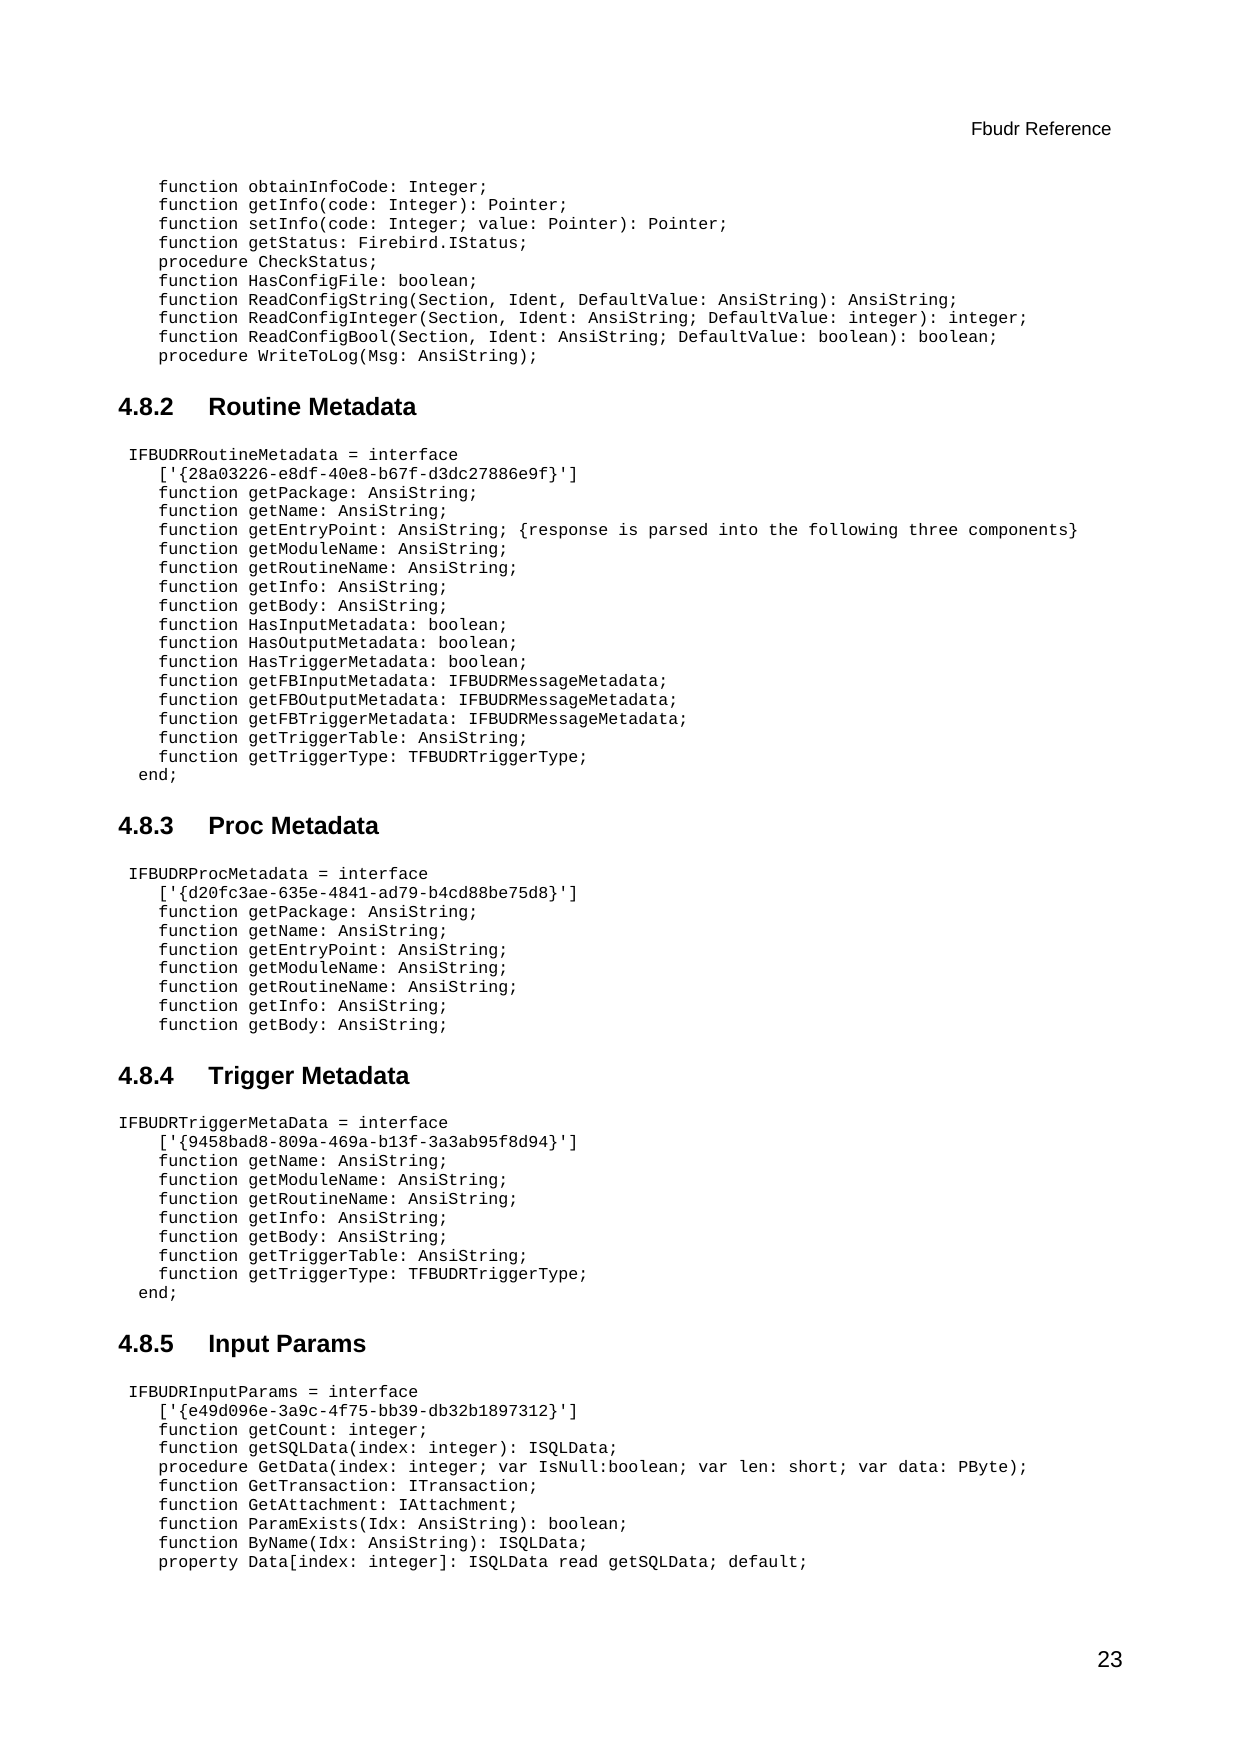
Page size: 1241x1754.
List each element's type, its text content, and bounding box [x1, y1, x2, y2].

text function getBody: AnsiString; [118, 597, 1122, 616]
text ['{d20fc3ae-635e-4841-ad79-b4cd88be75d8}'] [118, 884, 1122, 903]
text function getName: AnsiString; [118, 503, 1122, 522]
text procedure CheckStatus; [118, 253, 1122, 272]
text function getInfo: AnsiString; [118, 578, 1122, 597]
text IFBUDRProcMetadata = interface [118, 866, 1122, 884]
subtitle Proc Metadata [118, 811, 1122, 840]
text function getPackage: AnsiString; [118, 484, 1122, 503]
text function getInfo: AnsiString; [118, 998, 1122, 1016]
text function getModuleName: AnsiString; [118, 960, 1122, 979]
text function getFBInputMetadata: IFBUDRMessageMetadata; [118, 673, 1122, 692]
text function obtainInfoCode: Integer; [118, 178, 1122, 197]
text function getEntryPoint: AnsiString; {response is parsed into the following three components} [118, 522, 1122, 541]
text function getPackage: AnsiString; [118, 903, 1122, 922]
text property Data[index: integer]: ISQLData read getSQLData; default; [118, 1553, 1122, 1572]
text function HasConfigFile: boolean; [118, 272, 1122, 291]
text function HasInputMetadata: boolean; [118, 616, 1122, 635]
text IFBUDRTriggerMetaData = interface [118, 1115, 1122, 1134]
text function getFBTriggerMetadata: IFBUDRMessageMetadata; [118, 710, 1122, 729]
text function GetTransaction: ITransaction; [118, 1478, 1122, 1497]
text IFBUDRRoutineMetadata = interface [118, 446, 1122, 465]
subtitle Routine Metadata [118, 392, 1122, 421]
text IFBUDRInputParams = interface [118, 1383, 1122, 1402]
text ['{28a03226-e8df-40e8-b67f-d3dc27886e9f}'] [118, 465, 1122, 484]
text ['{9458bad8-809a-469a-b13f-3a3ab95f8d94}'] [118, 1134, 1122, 1153]
text function getTriggerTable: AnsiString; [118, 1247, 1122, 1266]
text function GetAttachment: IAttachment; [118, 1497, 1122, 1515]
text end; [118, 767, 1122, 786]
text function getCount: integer; [118, 1421, 1122, 1440]
text function getFBOutputMetadata: IFBUDRMessageMetadata; [118, 692, 1122, 710]
text function getInfo(code: Integer): Pointer; [118, 197, 1122, 216]
text function ReadConfigString(Section, Ident, DefaultValue: AnsiString): AnsiString; [118, 291, 1122, 310]
text function HasOutputMetadata: boolean; [118, 635, 1122, 654]
text function getTriggerType: TFBUDRTriggerType; [118, 748, 1122, 767]
text function getBody: AnsiString; [118, 1228, 1122, 1247]
text function getInfo: AnsiString; [118, 1209, 1122, 1228]
text function getStatus: Firebird.IStatus; [118, 235, 1122, 253]
text function getEntryPoint: AnsiString; [118, 941, 1122, 960]
text procedure GetData(index: integer; var IsNull:boolean; var len: short; var data: PByte); [118, 1459, 1122, 1478]
text function getModuleName: AnsiString; [118, 1172, 1122, 1191]
text function getRoutineName: AnsiString; [118, 559, 1122, 578]
text function ReadConfigInteger(Section, Ident: AnsiString; DefaultValue: integer): integer; [118, 310, 1122, 329]
text function ByName(Idx: AnsiString): ISQLData; [118, 1534, 1122, 1553]
text function getName: AnsiString; [118, 922, 1122, 941]
text ['{e49d096e-3a9c-4f75-bb39-db32b1897312}'] [118, 1402, 1122, 1421]
text function getModuleName: AnsiString; [118, 541, 1122, 559]
text function getTriggerType: TFBUDRTriggerType; [118, 1266, 1122, 1285]
text function getRoutineName: AnsiString; [118, 1191, 1122, 1209]
text function getSQLData(index: integer): ISQLData; [118, 1440, 1122, 1459]
text function getTriggerTable: AnsiString; [118, 729, 1122, 748]
text function getRoutineName: AnsiString; [118, 979, 1122, 998]
subtitle Trigger Metadata [118, 1061, 1122, 1089]
subtitle Input Params [118, 1329, 1122, 1358]
text procedure WriteToLog(Msg: AnsiString); [118, 348, 1122, 367]
text function getBody: AnsiString; [118, 1016, 1122, 1035]
text function ReadConfigBool(Section, Ident: AnsiString; DefaultValue: boolean): boolean; [118, 329, 1122, 348]
text function setInfo(code: Integer; value: Pointer): Pointer; [118, 216, 1122, 235]
text end; [118, 1285, 1122, 1304]
text function HasTriggerMetadata: boolean; [118, 654, 1122, 673]
text function getName: AnsiString; [118, 1153, 1122, 1172]
text function ParamExists(Idx: AnsiString): boolean; [118, 1515, 1122, 1534]
